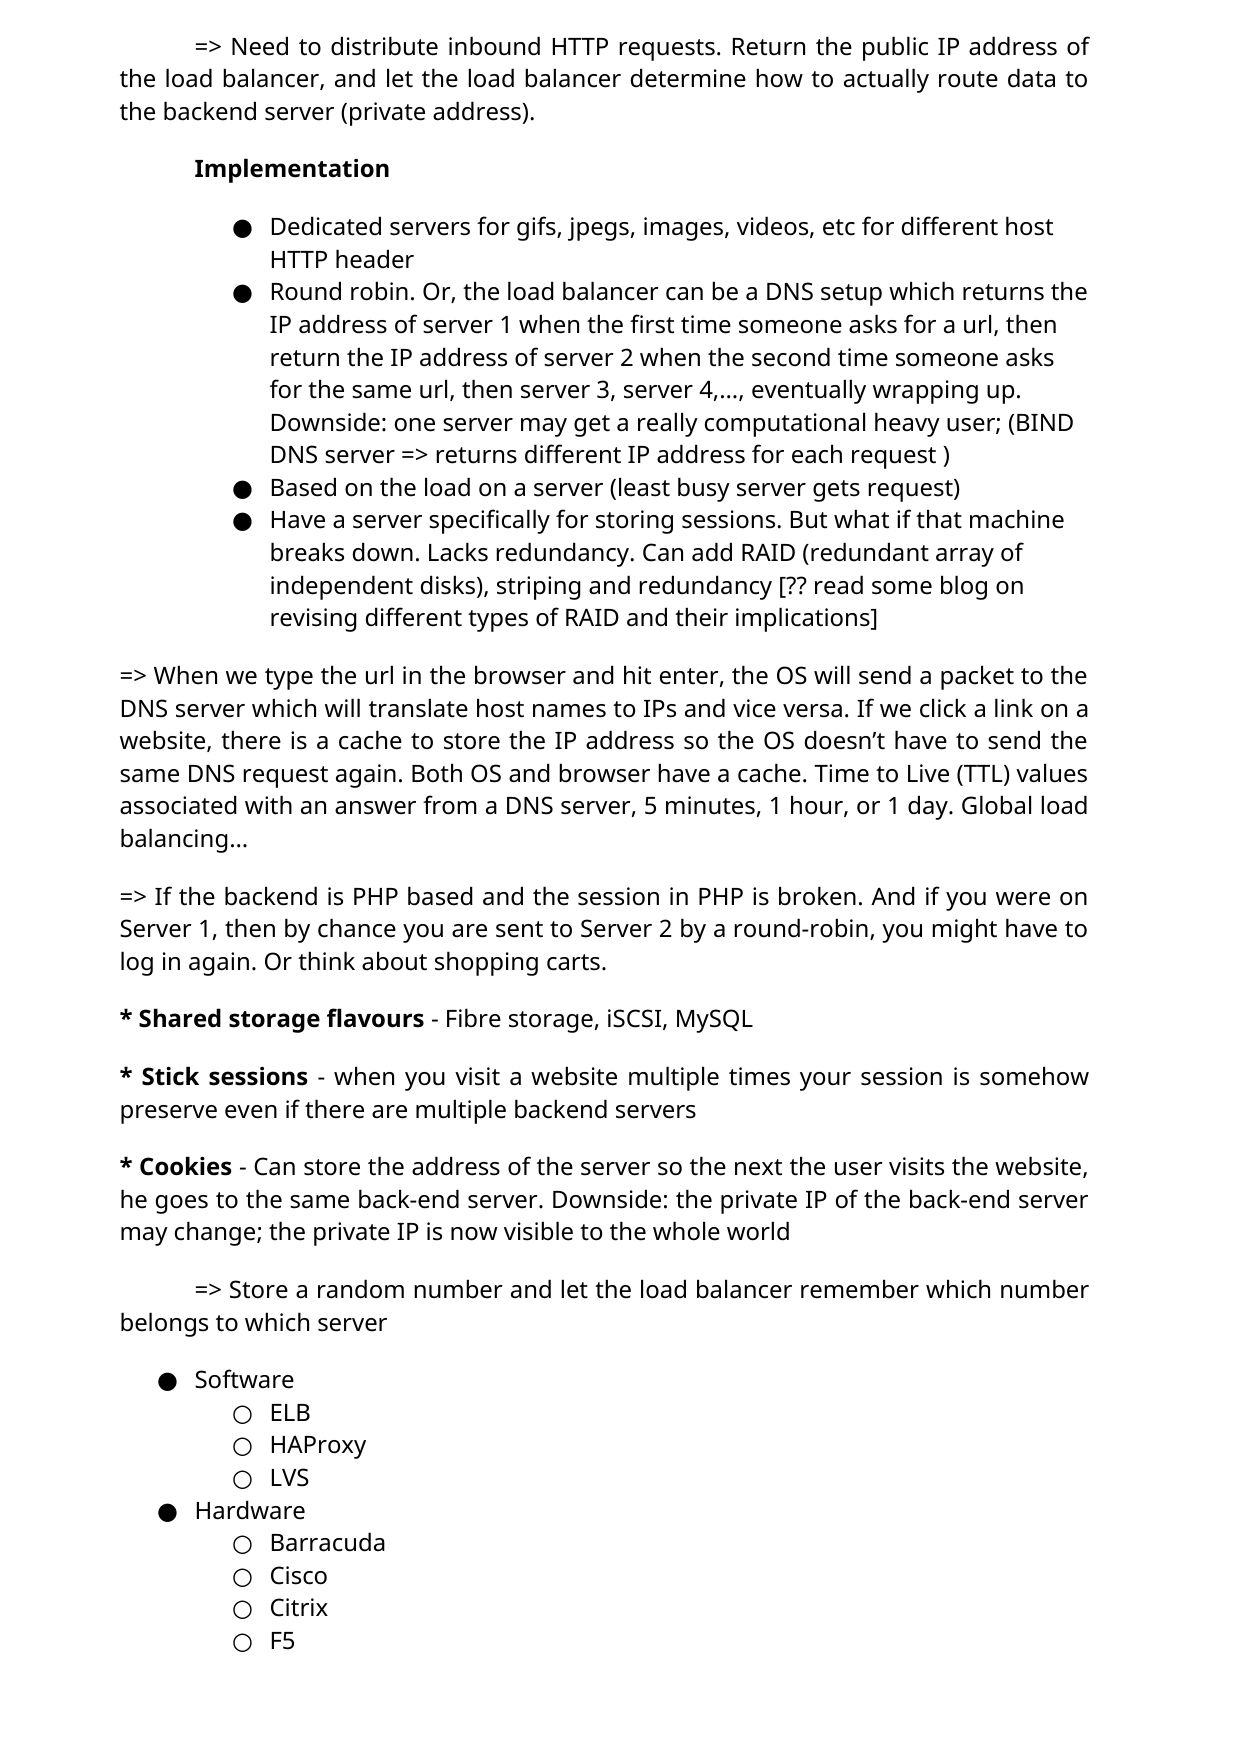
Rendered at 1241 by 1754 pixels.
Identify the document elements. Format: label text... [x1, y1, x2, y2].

text => Need to distribute inbound HTTP requests. Return the public IP address of the load balancer, and let the load balancer determine how to actually route data to the backend server (private address). [119, 29, 1090, 127]
list Cisco [232, 1559, 1090, 1591]
list Barracuda [232, 1526, 1090, 1559]
text * Shared storage flavours - Fibre storage, iSCSI, MySQL [44, 1002, 1090, 1035]
list Based on the load on a server (least busy server gets request) [232, 471, 1090, 503]
list Hardware [157, 1493, 1090, 1526]
list HAProxy [232, 1428, 1090, 1461]
list ELB [232, 1396, 1090, 1428]
text => If the backend is PHP based and the session in PHP is broken. And if you were on Server 1, then by chance you are sent to Server 2 by a round-robin, you might have to log in again. Or think about shopping carts. [119, 879, 1090, 977]
list Software [157, 1363, 1090, 1396]
text * Cookies - Can store the address of the server so the next the user visits the website, he goes to the same back-end server. Downside: the private IP of the back-end server may change; the private IP is now visible to the whole world [119, 1150, 1090, 1248]
text => Store a random number and let the load balancer remember which number belongs to which server [119, 1273, 1090, 1338]
list Dedicated servers for gifs, jpegs, images, videos, etc for different host HTTP header [232, 210, 1090, 275]
list LVS [232, 1461, 1090, 1493]
text Implementation [119, 152, 1090, 185]
list F5 [232, 1624, 1090, 1656]
list Round robin. Or, the load balancer can be a DNS setup which returns the IP address of server 1 when the first time someone asks for a url, then return the IP address of server 2 when the second time someone asks for the same url, then server 3, server 4,…, eventually wrapping up. Downside: one server may get a really computational heavy user; (BIND DNS server => returns different IP address for each request ) [232, 275, 1090, 471]
list Have a server specifically for storing sessions. But what if that machine breaks down. Lacks redundancy. Can add RAID (redundant array of independent disks), striping and redundancy [?? read some blog on revising different types of RAID and their implications] [232, 503, 1090, 634]
text => When we type the url in the browser and hit enter, the OS will send a packet to the DNS server which will translate host names to IPs and vice versa. If we click a link on a website, there is a cache to store the IP address so the OS doesn’t have to send the same DNS request again. Both OS and browser have a cache. Time to Live (TTL) values associated with an answer from a DNS server, 5 minutes, 1 hour, or 1 day. Global load balancing… [119, 659, 1090, 854]
list Citrix [232, 1591, 1090, 1624]
text * Stick sessions - when you visit a website multiple times your session is somehow preserve even if there are multiple backend servers [119, 1060, 1090, 1125]
